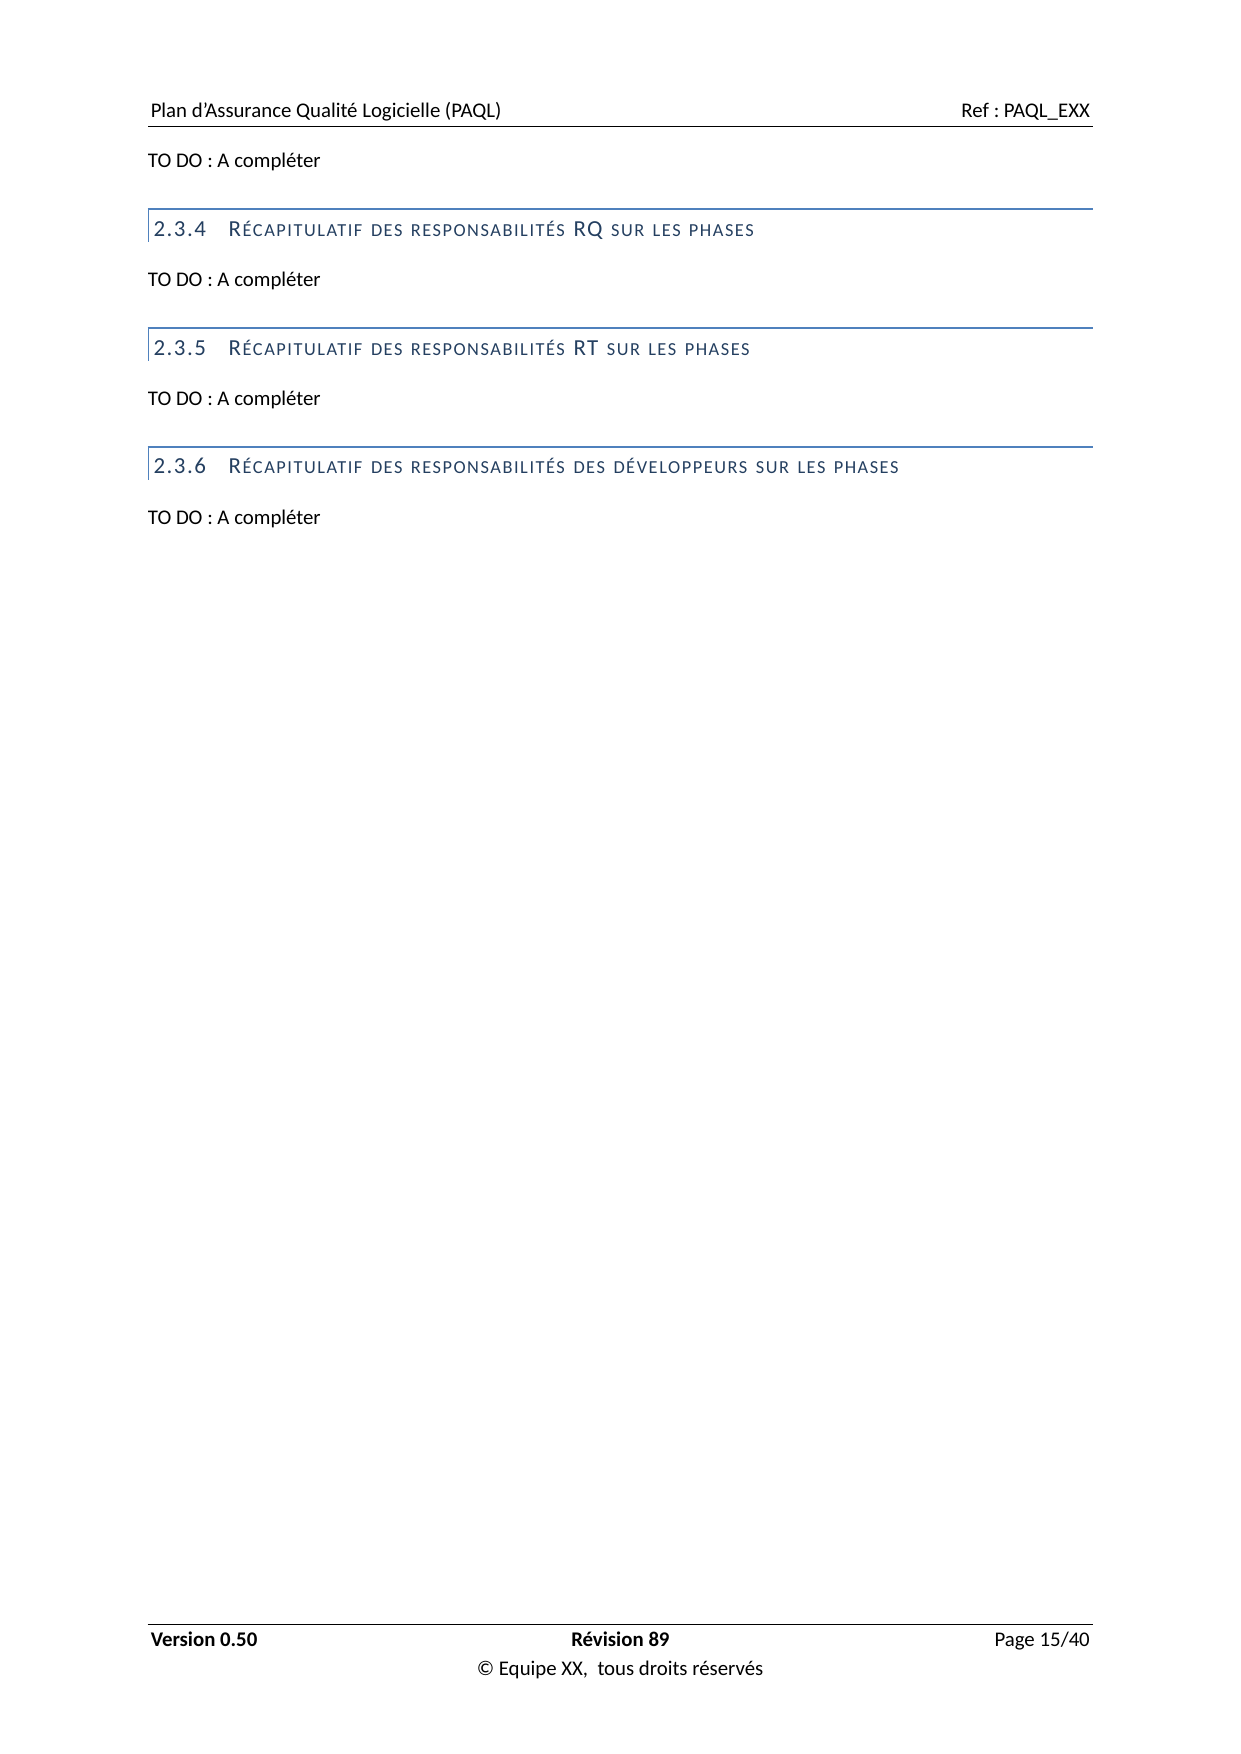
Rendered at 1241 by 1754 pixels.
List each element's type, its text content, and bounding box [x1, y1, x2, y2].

text TO DO : A compléter [148, 504, 1093, 530]
text TO DO : A compléter [148, 267, 1093, 292]
subtitle Récapitulatif des responsabilités RQ sur les phases [149, 210, 1093, 242]
subtitle Récapitulatif des responsabilités des développeurs sur les phases [149, 448, 1093, 480]
text TO DO : A compléter [148, 386, 1093, 411]
subtitle Récapitulatif des responsabilités RT sur les phases [149, 329, 1093, 361]
text TO DO : A compléter [148, 148, 1093, 173]
